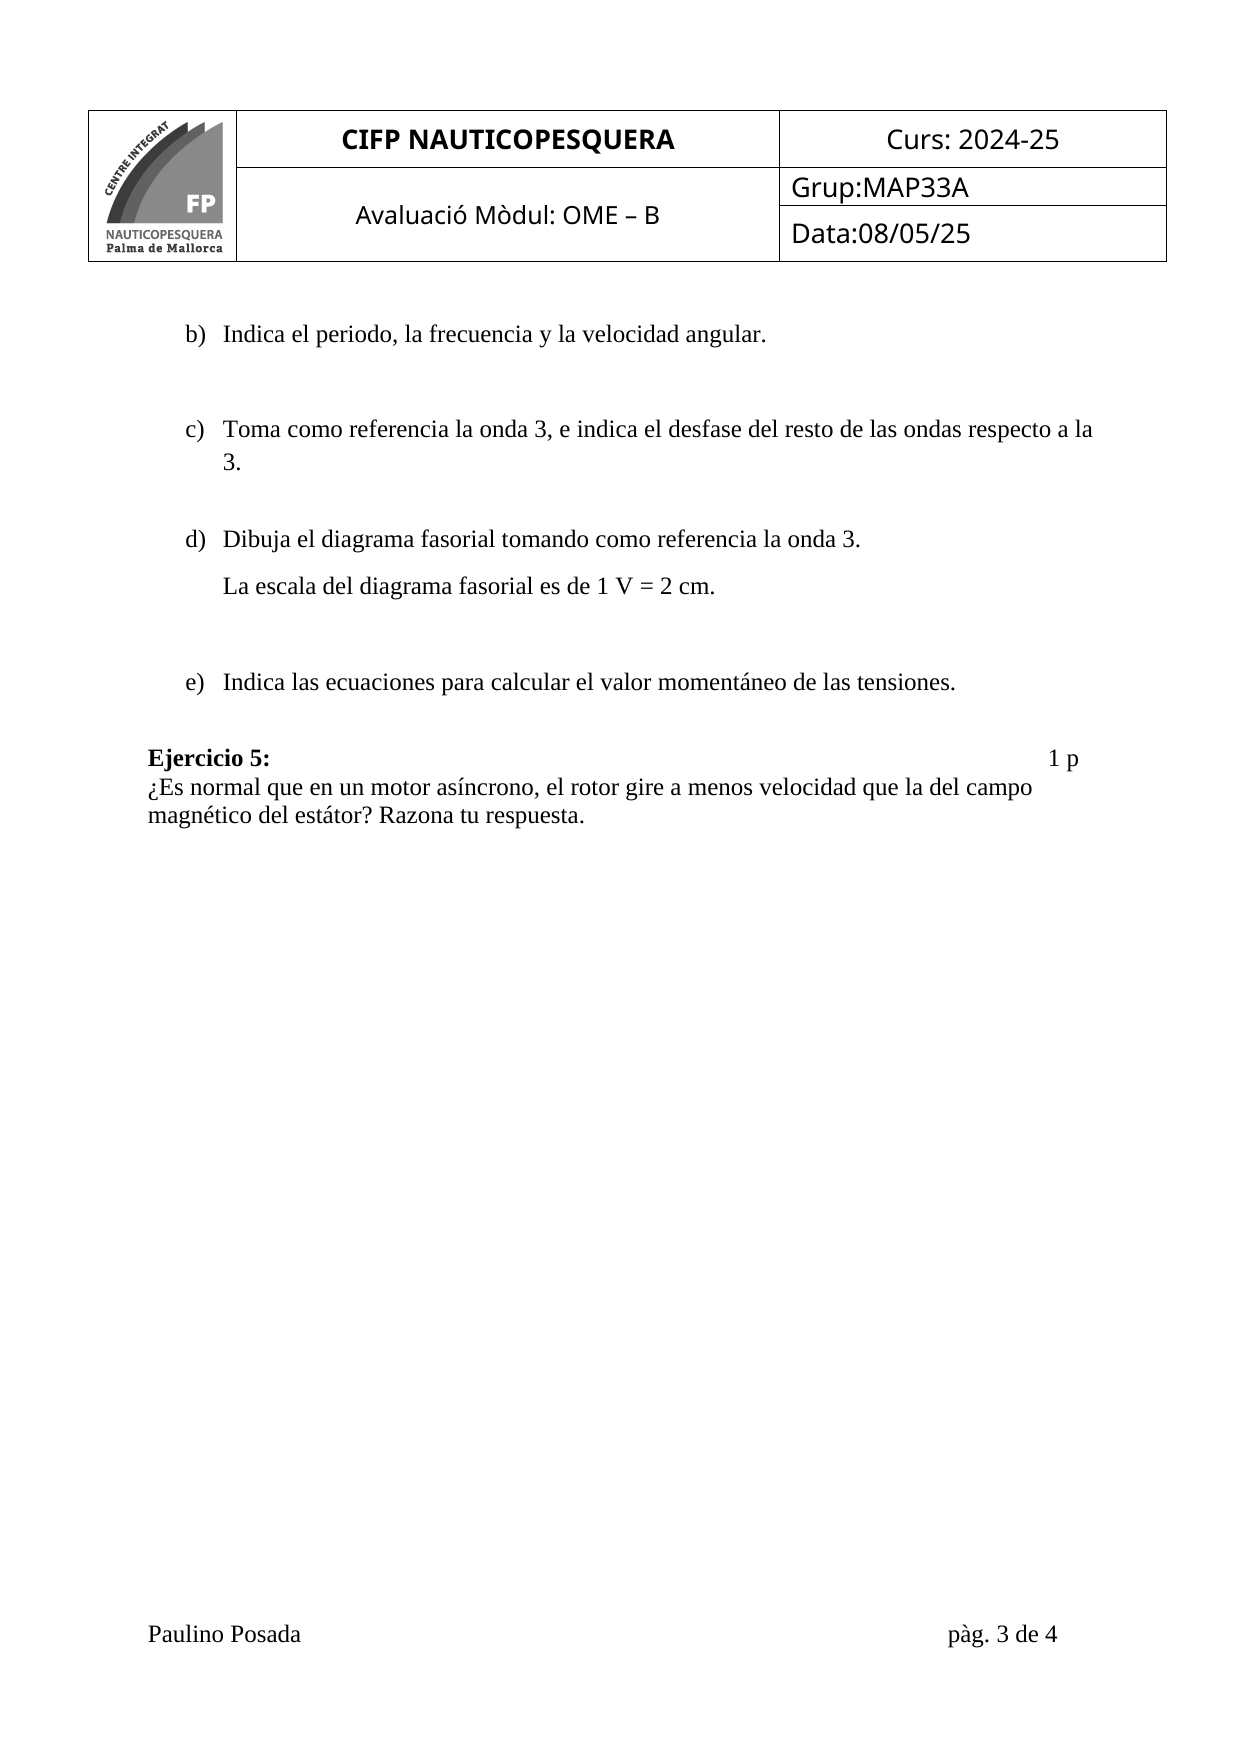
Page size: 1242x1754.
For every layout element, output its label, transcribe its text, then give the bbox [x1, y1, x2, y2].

list Indica las ecuaciones para calcular el valor momentáneo de las tensiones. [185, 667, 1094, 695]
text Ejercicio 5: 1 p [148, 743, 1094, 772]
list Toma como referencia la onda 3, e indica el desfase del resto de las ondas respecto a la 3. [185, 414, 1094, 476]
picture [100, 111, 229, 260]
list La escala del diagrama fasorial es de 1 V = 2 cm. [185, 571, 1094, 600]
text ¿Es normal que en un motor asíncrono, el rotor gire a menos velocidad que la del campo magnético del estátor? Razona tu respuesta. [148, 772, 1094, 829]
list Dibuja el diagrama fasorial tomando como referencia la onda 3. [185, 524, 1094, 552]
list Indica el periodo, la frecuencia y la velocidad angular. [185, 319, 1094, 348]
